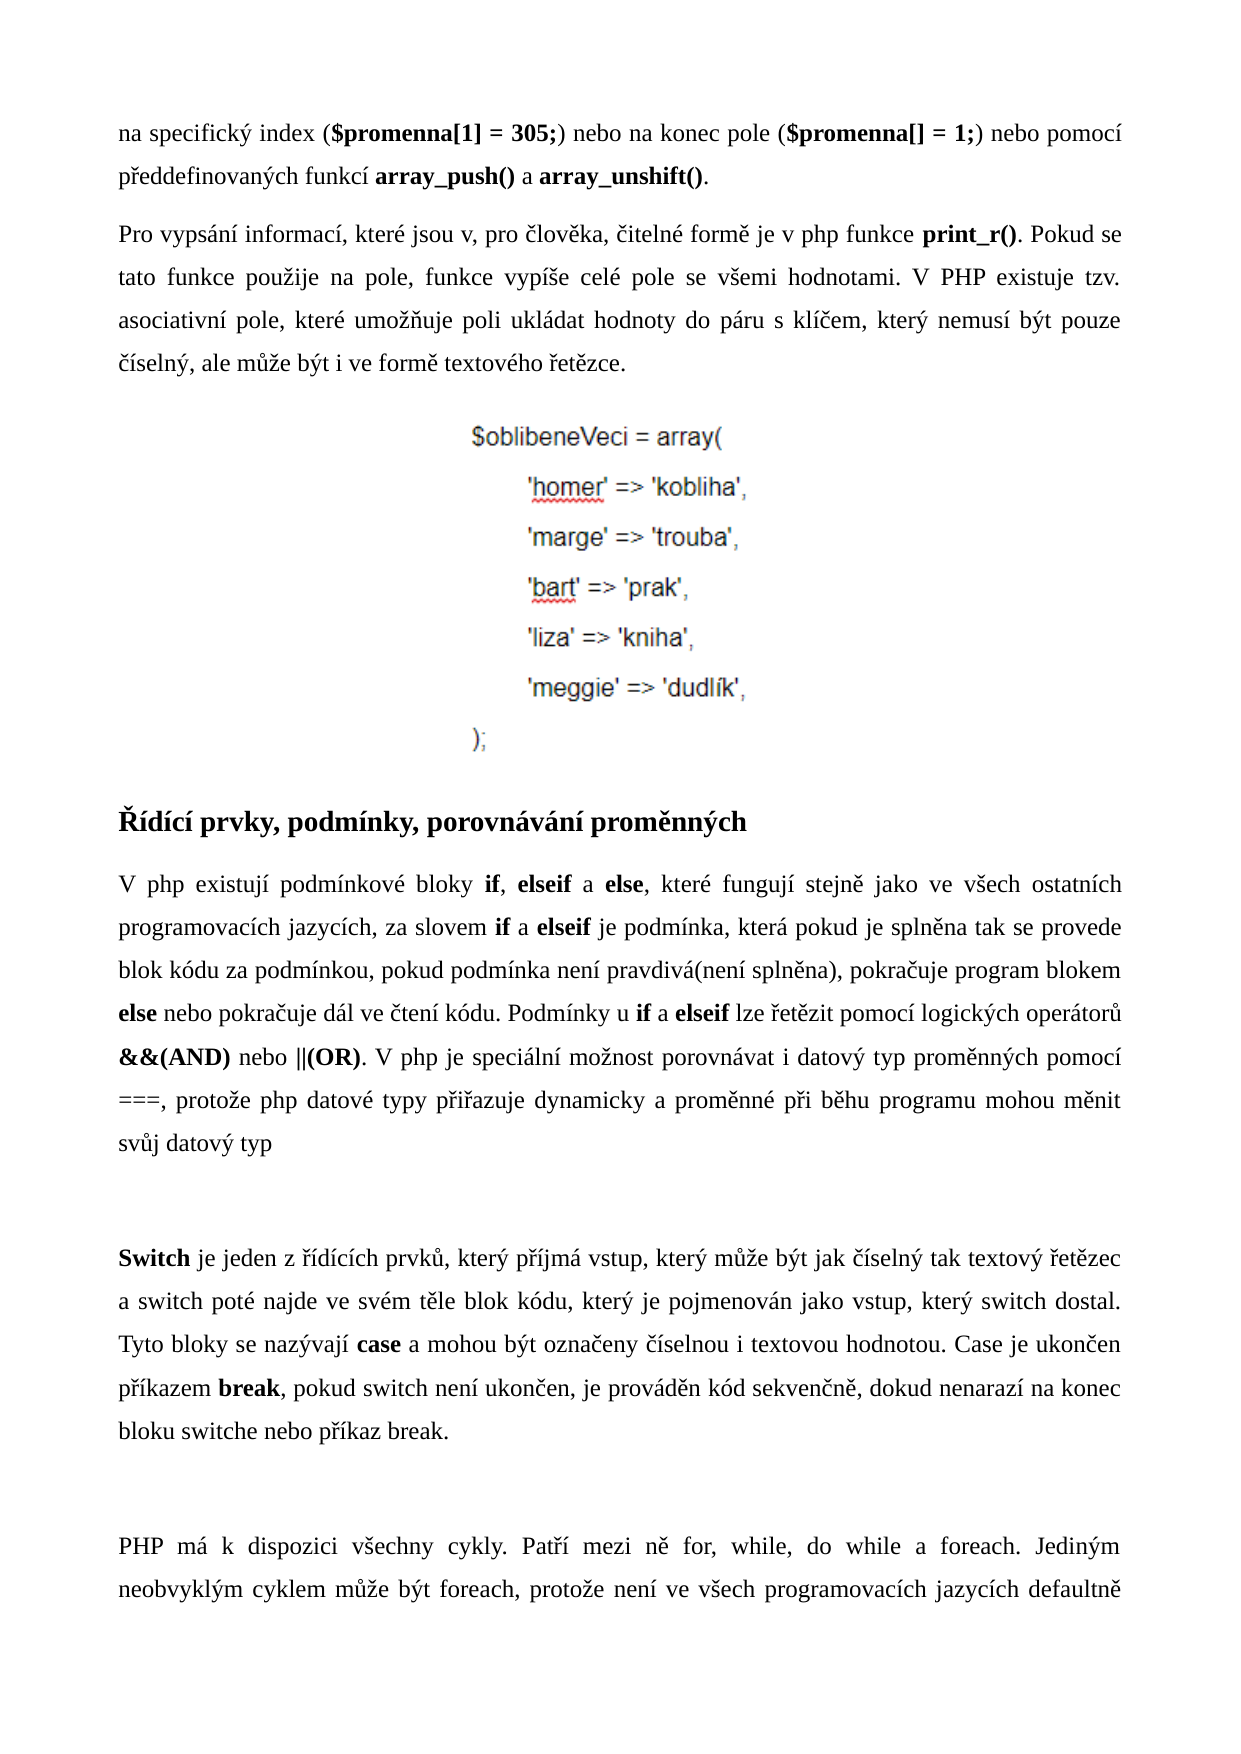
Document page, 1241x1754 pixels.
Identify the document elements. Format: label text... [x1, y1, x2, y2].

text Pro vypsání informací, které jsou v, pro člověka, čitelné formě je v php funkce print_r(). Pokud se tato funkce použije na pole, funkce vypíše celé pole se všemi hodnotami. V PHP existuje tzv. asociativní pole, které umožňuje poli ukládat hodnoty do páru s klíčem, který nemusí být pouze číselný, ale může být i ve formě textového řetězce. [118, 219, 1122, 377]
text PHP má k dispozici všechny cykly. Patří mezi ně for, while, do while a foreach. Jediným neobvyklým cyklem může být foreach, protože není ve všech programovacích jazycích defaultně [118, 1531, 1122, 1603]
text na specifický index ($promenna[1] = 305;) nebo na konec pole ($promenna[] = 1;) nebo pomocí předdefinovaných funkcí array_push() a array_unshift(). [118, 118, 1122, 190]
subtitle Řídící prvky, podmínky, porovnávání proměnných [118, 804, 1122, 838]
picture [460, 406, 780, 761]
text Switch je jeden z řídících prvků, který příjmá vstup, který může být jak číselný tak textový řetězec a switch poté najde ve svém těle blok kódu, který je pojmenován jako vstup, který switch dostal. Tyto bloky se nazývají case a mohou být označeny číselnou i textovou hodnotou. Case je ukončen příkazem break, pokud switch není ukončen, je prováděn kód sekvenčně, dokud nenarazí na konec bloku switche nebo příkaz break. [118, 1243, 1122, 1444]
text V php existují podmínkové bloky if, elseif a else, které fungují stejně jako ve všech ostatních programovacích jazycích, za slovem if a elseif je podmínka, která pokud je splněna tak se provede blok kódu za podmínkou, pokud podmínka není pravdivá(není splněna), pokračuje program blokem else nebo pokračuje dál ve čtení kódu. Podmínky u if a elseif lze řetězit pomocí logických operátorů &&(AND) nebo ||(OR). V php je speciální možnost porovnávat i datový typ proměnných pomocí ===, protože php datové typy přiřazuje dynamicky a proměnné při běhu programu mohou měnit svůj datový typ [118, 869, 1122, 1157]
